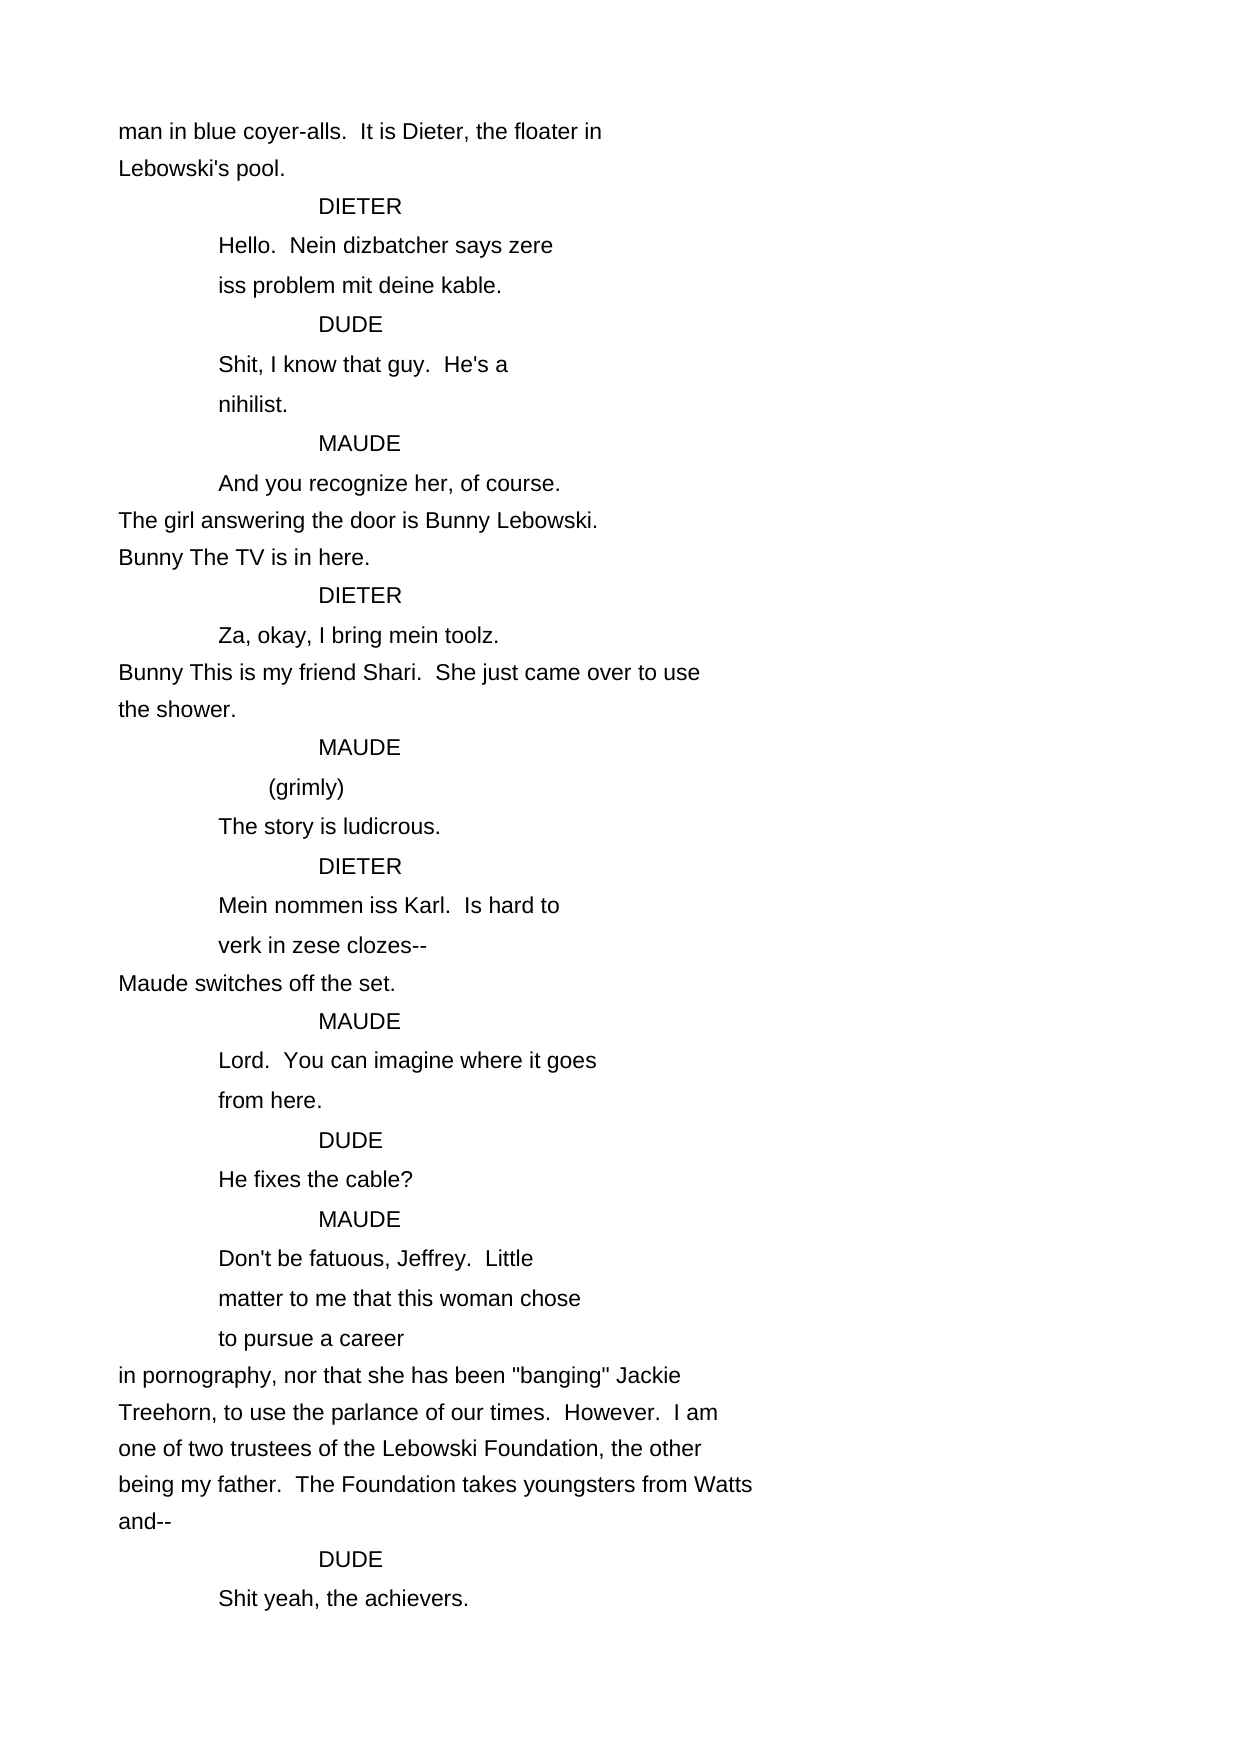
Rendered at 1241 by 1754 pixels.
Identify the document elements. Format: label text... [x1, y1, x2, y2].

text Bunny This is my friend Shari. She just came over to use [118, 659, 1122, 686]
text DIETER [118, 580, 1122, 609]
text man in blue coyer-alls. It is Dieter, the floater in [118, 118, 1122, 144]
text and-- [118, 1508, 1122, 1534]
text Shit yeah, the achievers. [118, 1583, 1122, 1612]
text DUDE [118, 309, 1122, 338]
text He fixes the cable? [118, 1164, 1122, 1193]
text The girl answering the door is Bunny Lebowski. [118, 507, 1122, 534]
text nihilist. [118, 389, 1122, 417]
text DIETER [118, 851, 1122, 879]
text in pornography, nor that she has been "banging" Jackie [118, 1362, 1122, 1388]
text MAUDE [118, 1006, 1122, 1035]
text And you recognize her, of course. [118, 468, 1122, 497]
text MAUDE [118, 732, 1122, 761]
text from here. [118, 1085, 1122, 1114]
text the shower. [118, 696, 1122, 722]
text Za, okay, I bring mein toolz. [118, 620, 1122, 648]
text Don't be fatuous, Jeffrey. Little [118, 1243, 1122, 1272]
text Hello. Nein dizbatcher says zere [118, 230, 1122, 259]
text Maude switches off the set. [118, 969, 1122, 996]
text MAUDE [118, 1204, 1122, 1233]
text matter to me that this woman chose [118, 1283, 1122, 1312]
text DUDE [118, 1125, 1122, 1153]
text DUDE [118, 1544, 1122, 1573]
text to pursue a career [118, 1323, 1122, 1351]
text verk in zese clozes-- [118, 930, 1122, 959]
text DIETER [118, 191, 1122, 219]
text (grimly) [118, 772, 1122, 800]
text MAUDE [118, 428, 1122, 457]
text Shit, I know that guy. He's a [118, 349, 1122, 378]
text Lord. You can imagine where it goes [118, 1046, 1122, 1074]
text Mein nommen iss Karl. Is hard to [118, 890, 1122, 919]
text The story is ludicrous. [118, 811, 1122, 840]
text one of two trustees of the Lebowski Foundation, the other [118, 1435, 1122, 1461]
text Bunny The TV is in here. [118, 544, 1122, 570]
text iss problem mit deine kable. [118, 270, 1122, 299]
text being my father. The Foundation takes youngsters from Watts [118, 1471, 1122, 1498]
text Lebowski's pool. [118, 154, 1122, 181]
text Treehorn, to use the parlance of our times. However. I am [118, 1398, 1122, 1425]
